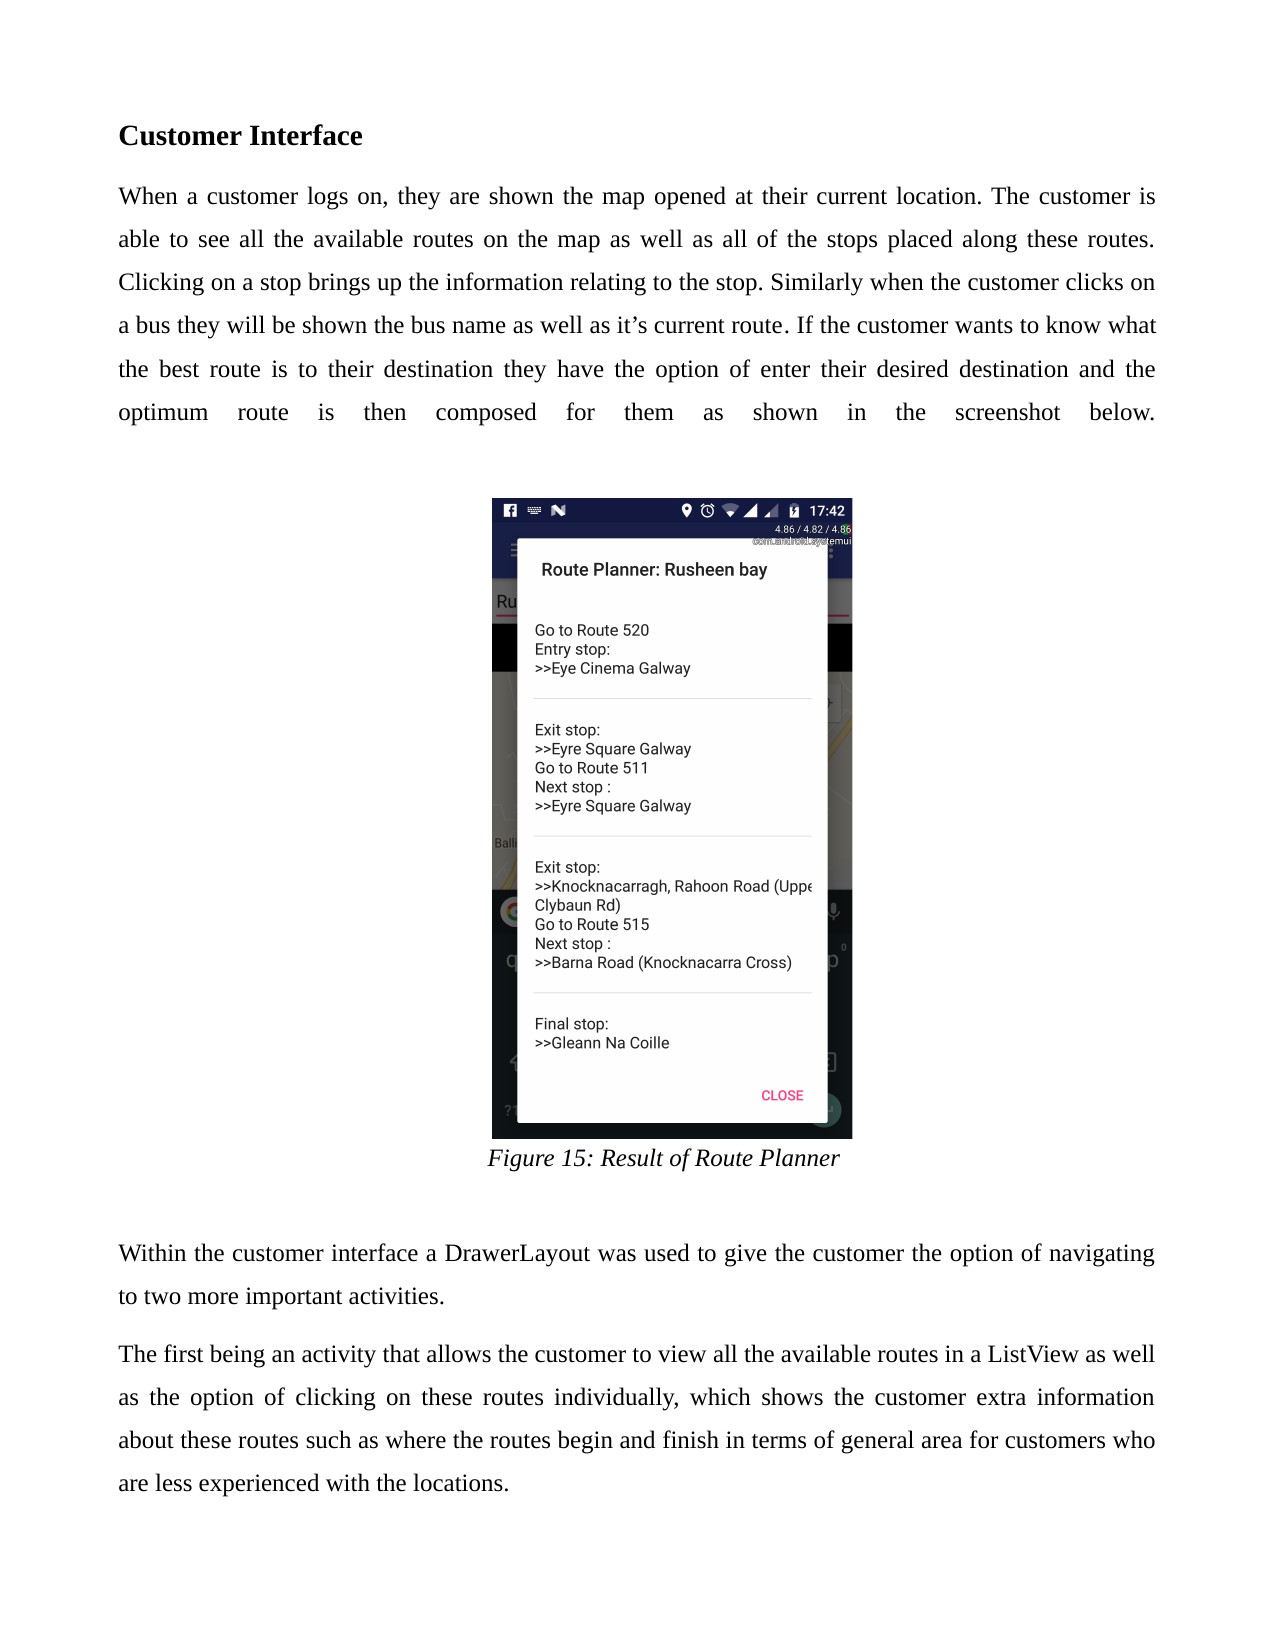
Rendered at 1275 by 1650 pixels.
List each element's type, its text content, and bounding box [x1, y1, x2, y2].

text Figure 15: Result of Route Planner [118, 498, 1157, 1172]
subtitle Customer Interface [118, 118, 1157, 152]
text The first being an activity that allows the customer to view all the available routes in a ListView as well as the option of clicking on these routes individually, which shows the customer extra information about these routes such as where the routes begin and finish in terms of general area for customers who are less experienced with the locations. [118, 1339, 1157, 1497]
text Within the customer interface a DrawerLayout was used to give the customer the option of navigating to two more important activities. [118, 1238, 1157, 1310]
text When a customer logs on, they are shown the map opened at their current location. The customer is able to see all the available routes on the map as well as all of the stops placed along these routes. Clicking on a stop brings up the information relating to the stop. Similarly when the customer clicks on a bus they will be shown the bus name as well as it’s current route. If the customer wants to know what the best route is to their destination they have the option of enter their desired destination and the optimum route is then composed for them as shown in the screenshot below. [118, 181, 1157, 469]
picture [492, 498, 853, 1139]
